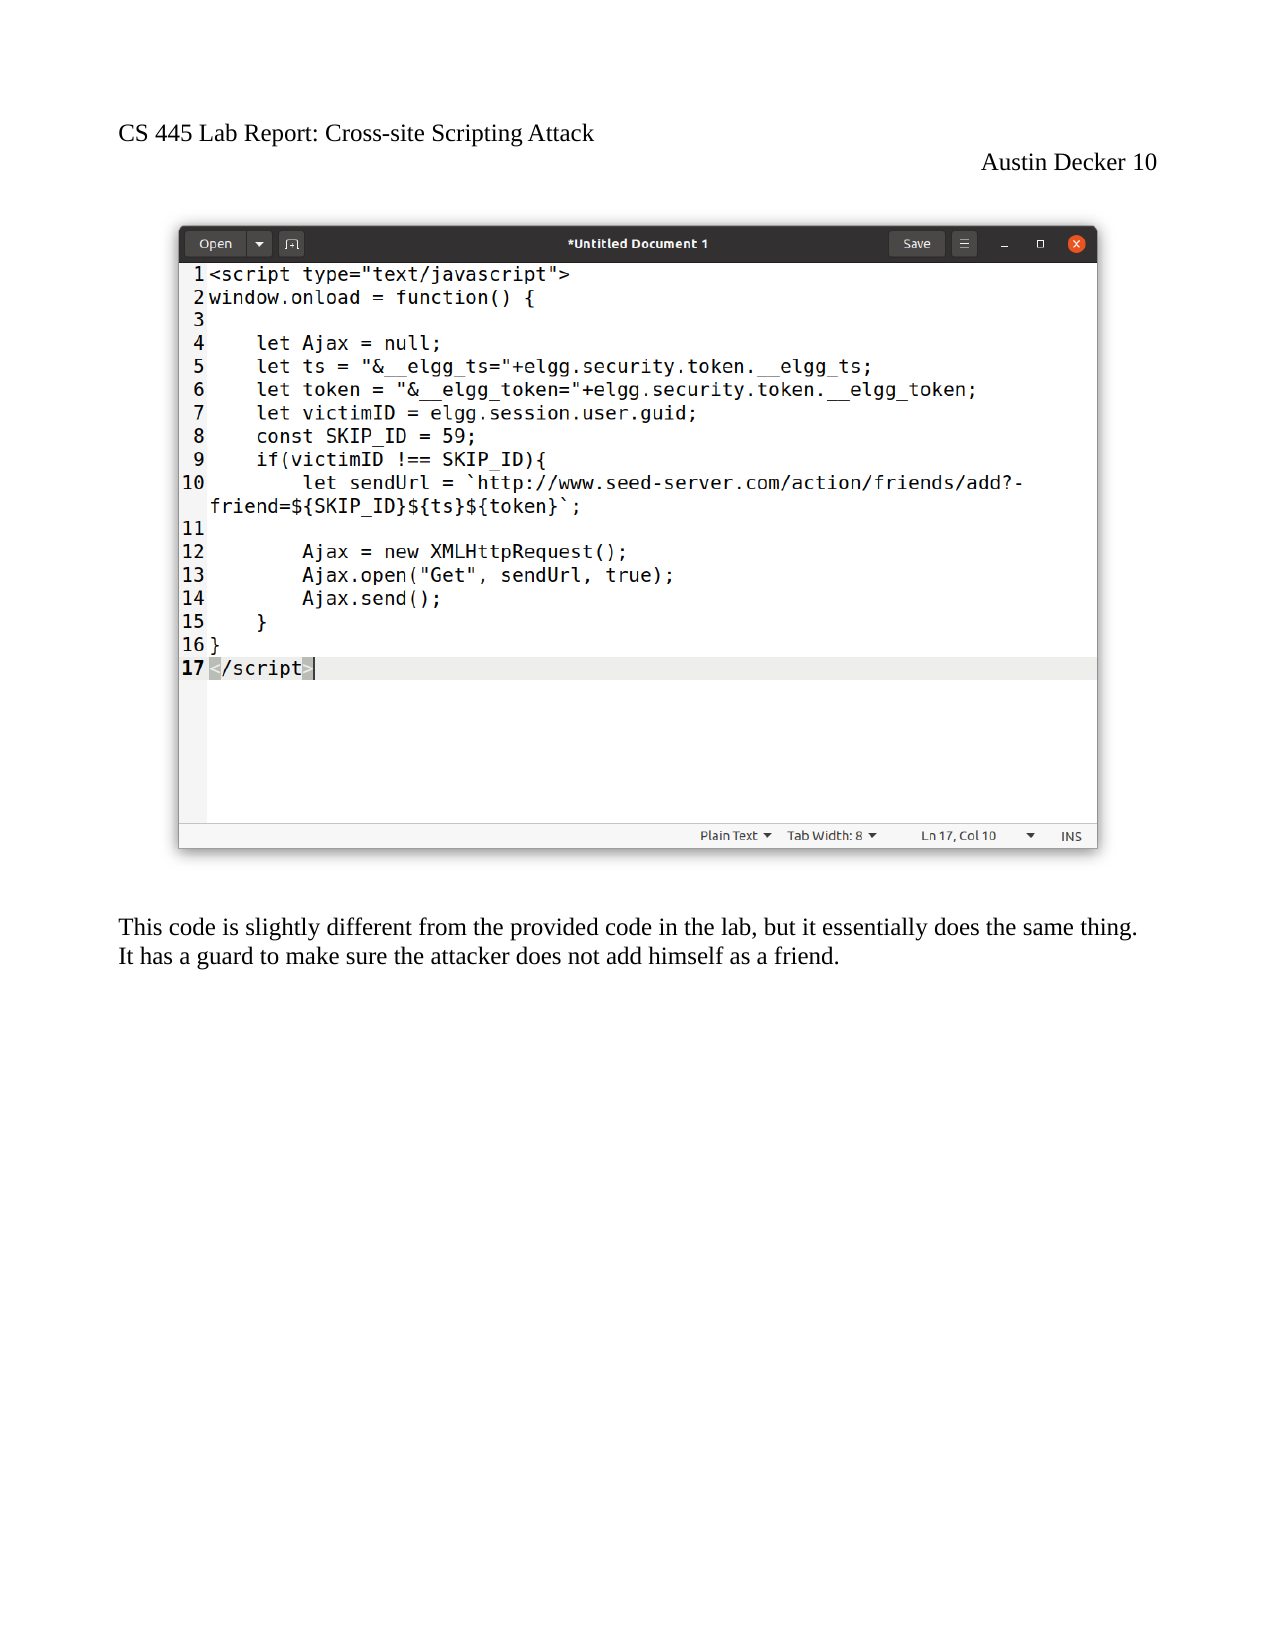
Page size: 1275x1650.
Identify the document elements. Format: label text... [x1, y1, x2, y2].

text This code is slightly different from the provided code in the lab, but it essentially does the same thing. It has a guard to make sure the attacker does not add himself as a friend. [118, 912, 1157, 970]
picture [155, 205, 1120, 874]
